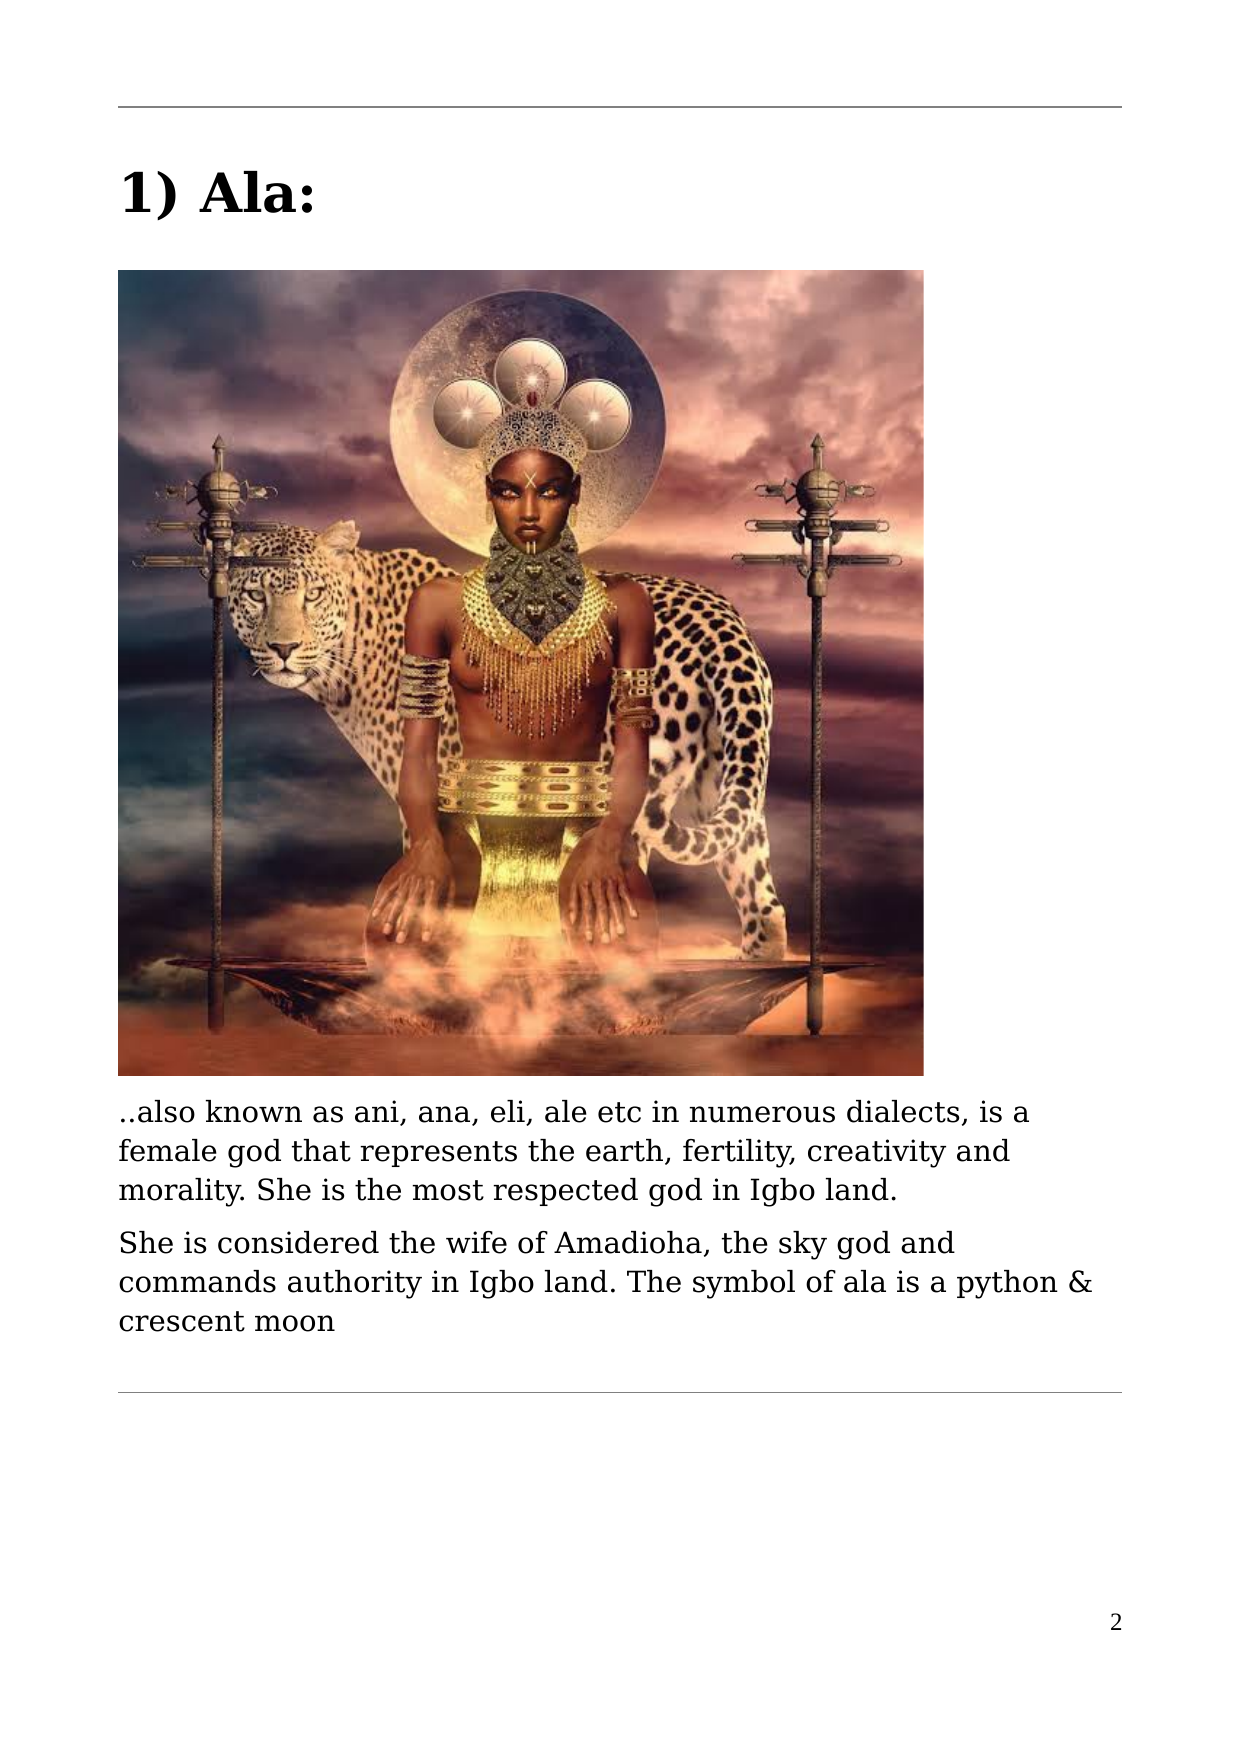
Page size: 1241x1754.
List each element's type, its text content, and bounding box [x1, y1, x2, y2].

text She is considered the wife of Amadioha, the sky god and commands authority in Igbo land. The symbol of ala is a python & crescent moon [118, 1226, 1122, 1338]
text ..also known as ani, ana, eli, ale etc in numerous dialects, is a female god that represents the earth, fertility, creativity and morality. She is the most respected god in Igbo land. [118, 1095, 1122, 1207]
subtitle 1) Ala: [118, 161, 1122, 225]
picture [118, 270, 924, 1076]
